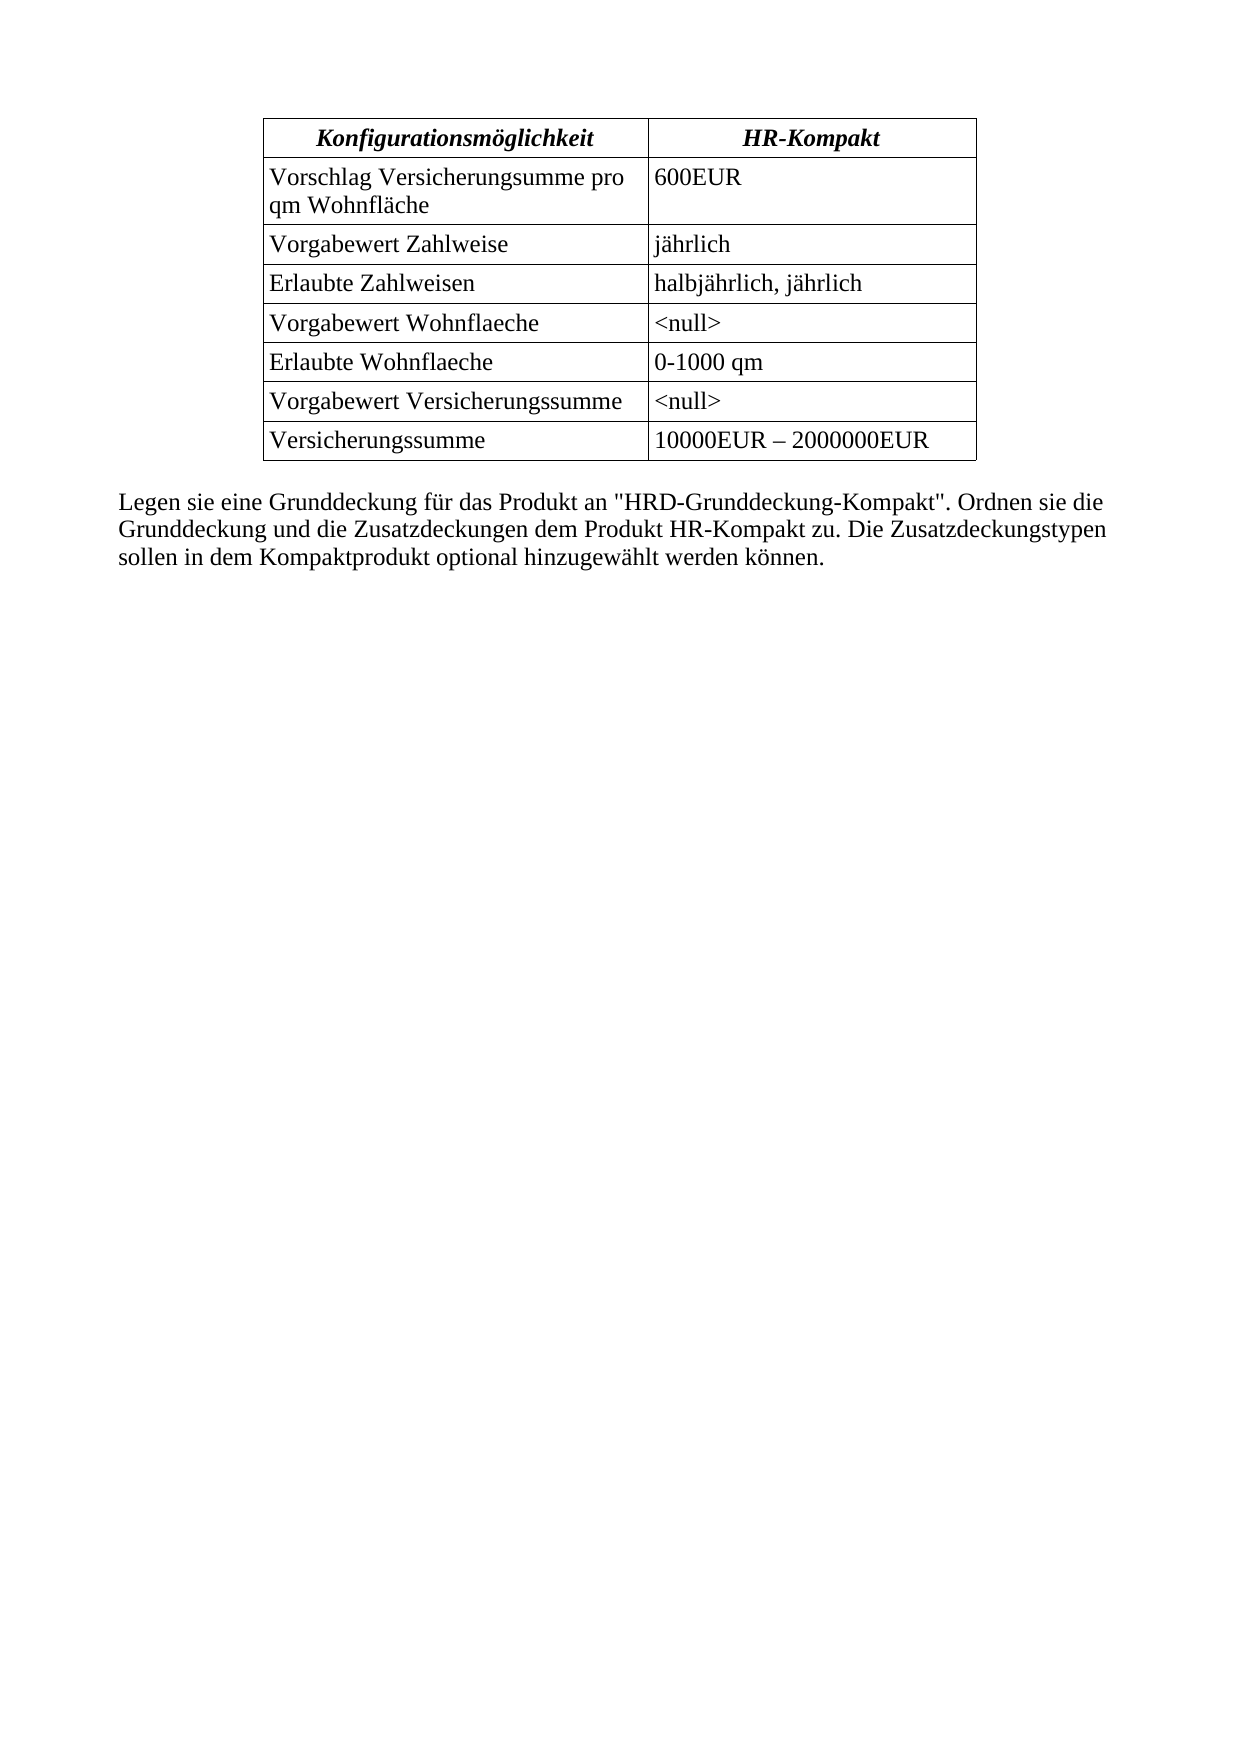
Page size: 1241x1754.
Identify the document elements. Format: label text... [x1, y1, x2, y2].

text Legen sie eine Grunddeckung für das Produkt an "HRD-Grunddeckung-Kompakt". Ordnen sie die Grunddeckung und die Zusatzdeckungen dem Produkt HR-Kompakt zu. Die Zusatzdeckungstypen sollen in dem Kompaktprodukt optional hinzugewählt werden können. [118, 488, 1122, 571]
table_cell 600EUR [649, 158, 976, 224]
table_cell Vorschlag Versicherungsumme pro qm Wohnfläche [264, 158, 648, 224]
table_cell Erlaubte Zahlweisen [264, 265, 648, 303]
table_header HR-Kompakt [649, 119, 976, 157]
table_cell 10000EUR – 2000000EUR [649, 422, 976, 460]
table_cell 0-1000 qm [649, 343, 976, 381]
table_cell Vorgabewert Wohnflaeche [264, 304, 648, 342]
table_cell halbjährlich, jährlich [649, 265, 976, 303]
table_cell Vorgabewert Versicherungssumme [264, 382, 648, 421]
table_cell Erlaubte Wohnflaeche [264, 343, 648, 381]
table_cell Versicherungssumme [264, 422, 648, 460]
table_cell Vorgabewert Zahlweise [264, 225, 648, 264]
table_cell jährlich [649, 225, 976, 264]
table_cell <null> [649, 382, 976, 421]
table_cell <null> [649, 304, 976, 342]
table_header Konfigurationsmöglichkeit [264, 119, 648, 157]
